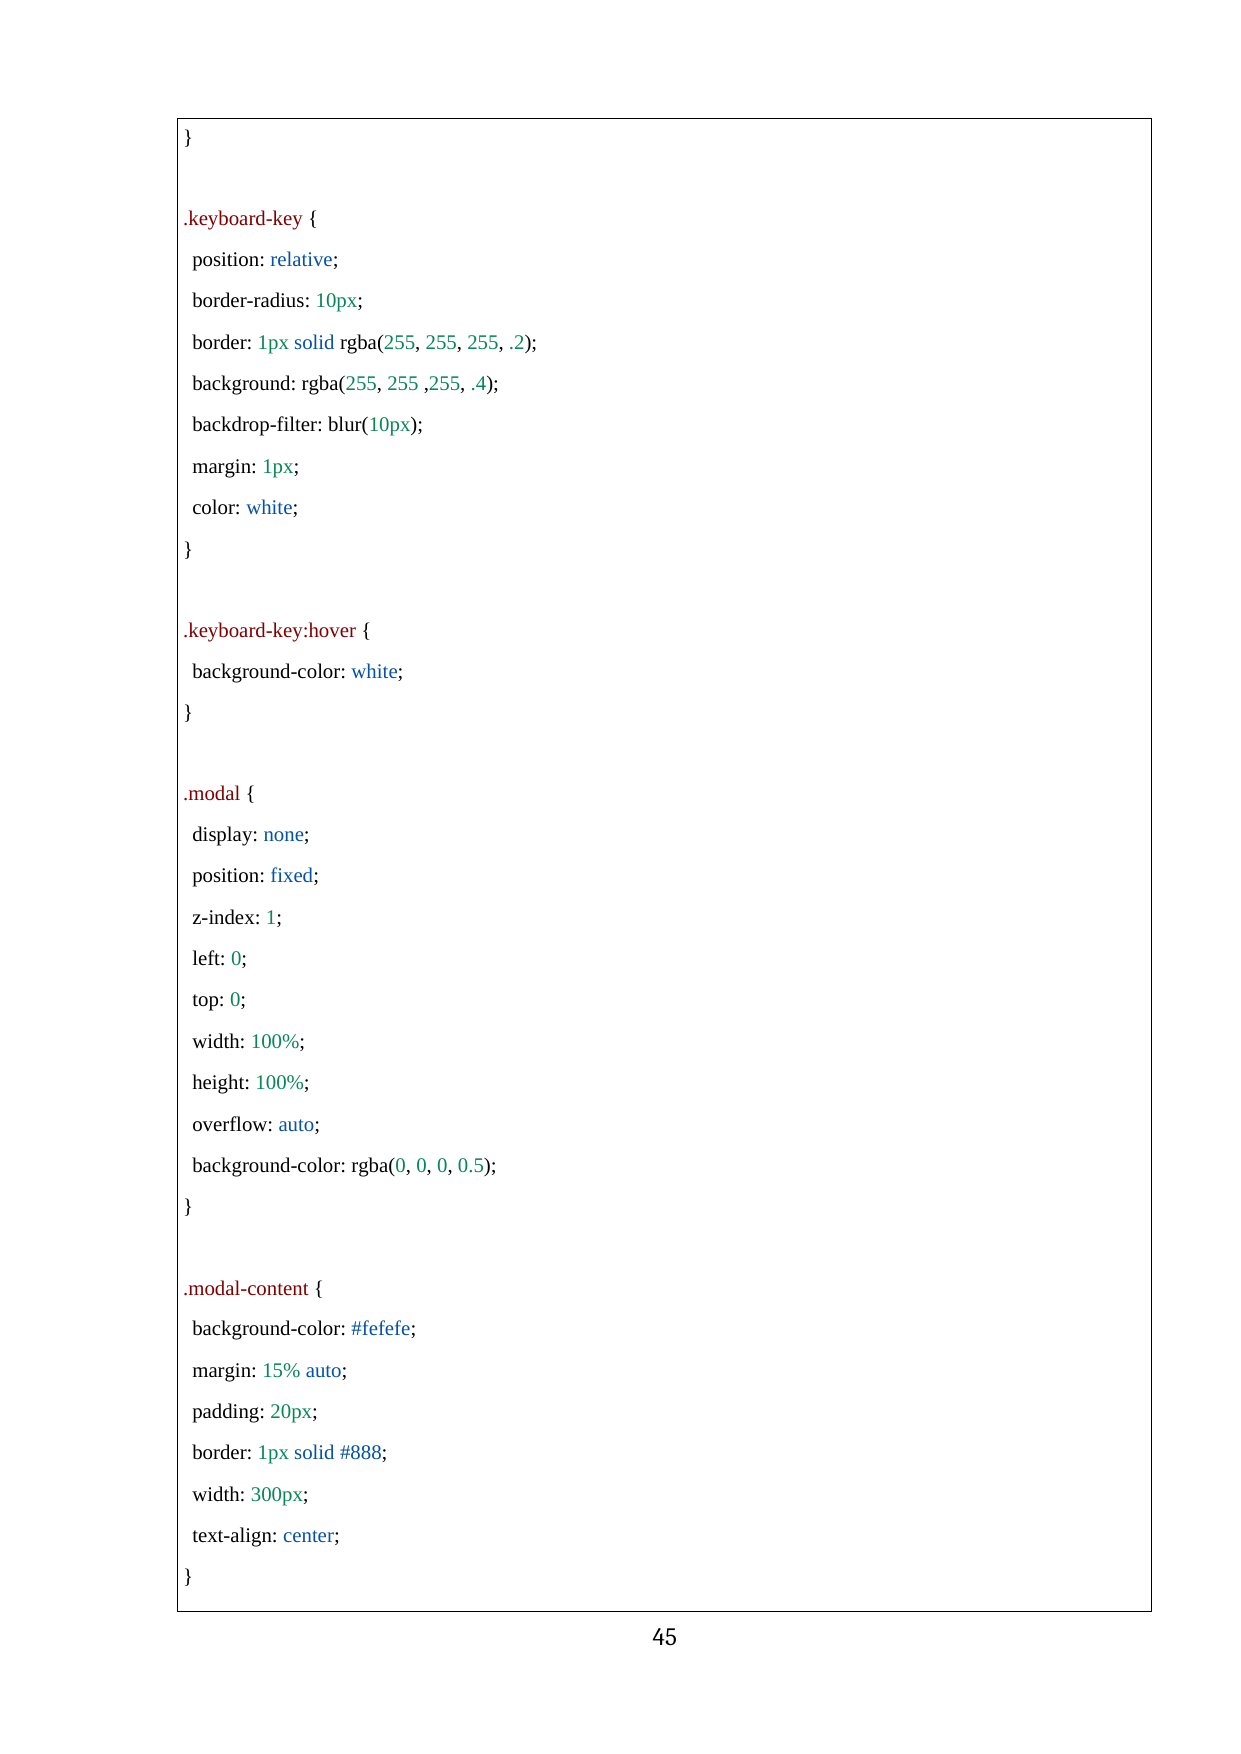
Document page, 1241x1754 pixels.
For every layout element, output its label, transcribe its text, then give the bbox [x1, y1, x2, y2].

table_header } .keyboard-key { position: relative; border-radius: 10px; border: 1px solid rgba(255, 255, 255, .2); background: rgba(255, 255 ,255, .4); backdrop-filter: blur(10px); margin: 1px; color: white; } .keyboard-key:hover { background-color: white; } .modal { display: none; position: fixed; z-index: 1; left: 0; top: 0; width: 100%; height: 100%; overflow: auto; background-color: rgba(0, 0, 0, 0.5); } .modal-content { background-color: #fefefe; margin: 15% auto; padding: 20px; border: 1px solid #888; width: 300px; text-align: center; } [178, 119, 1151, 1611]
